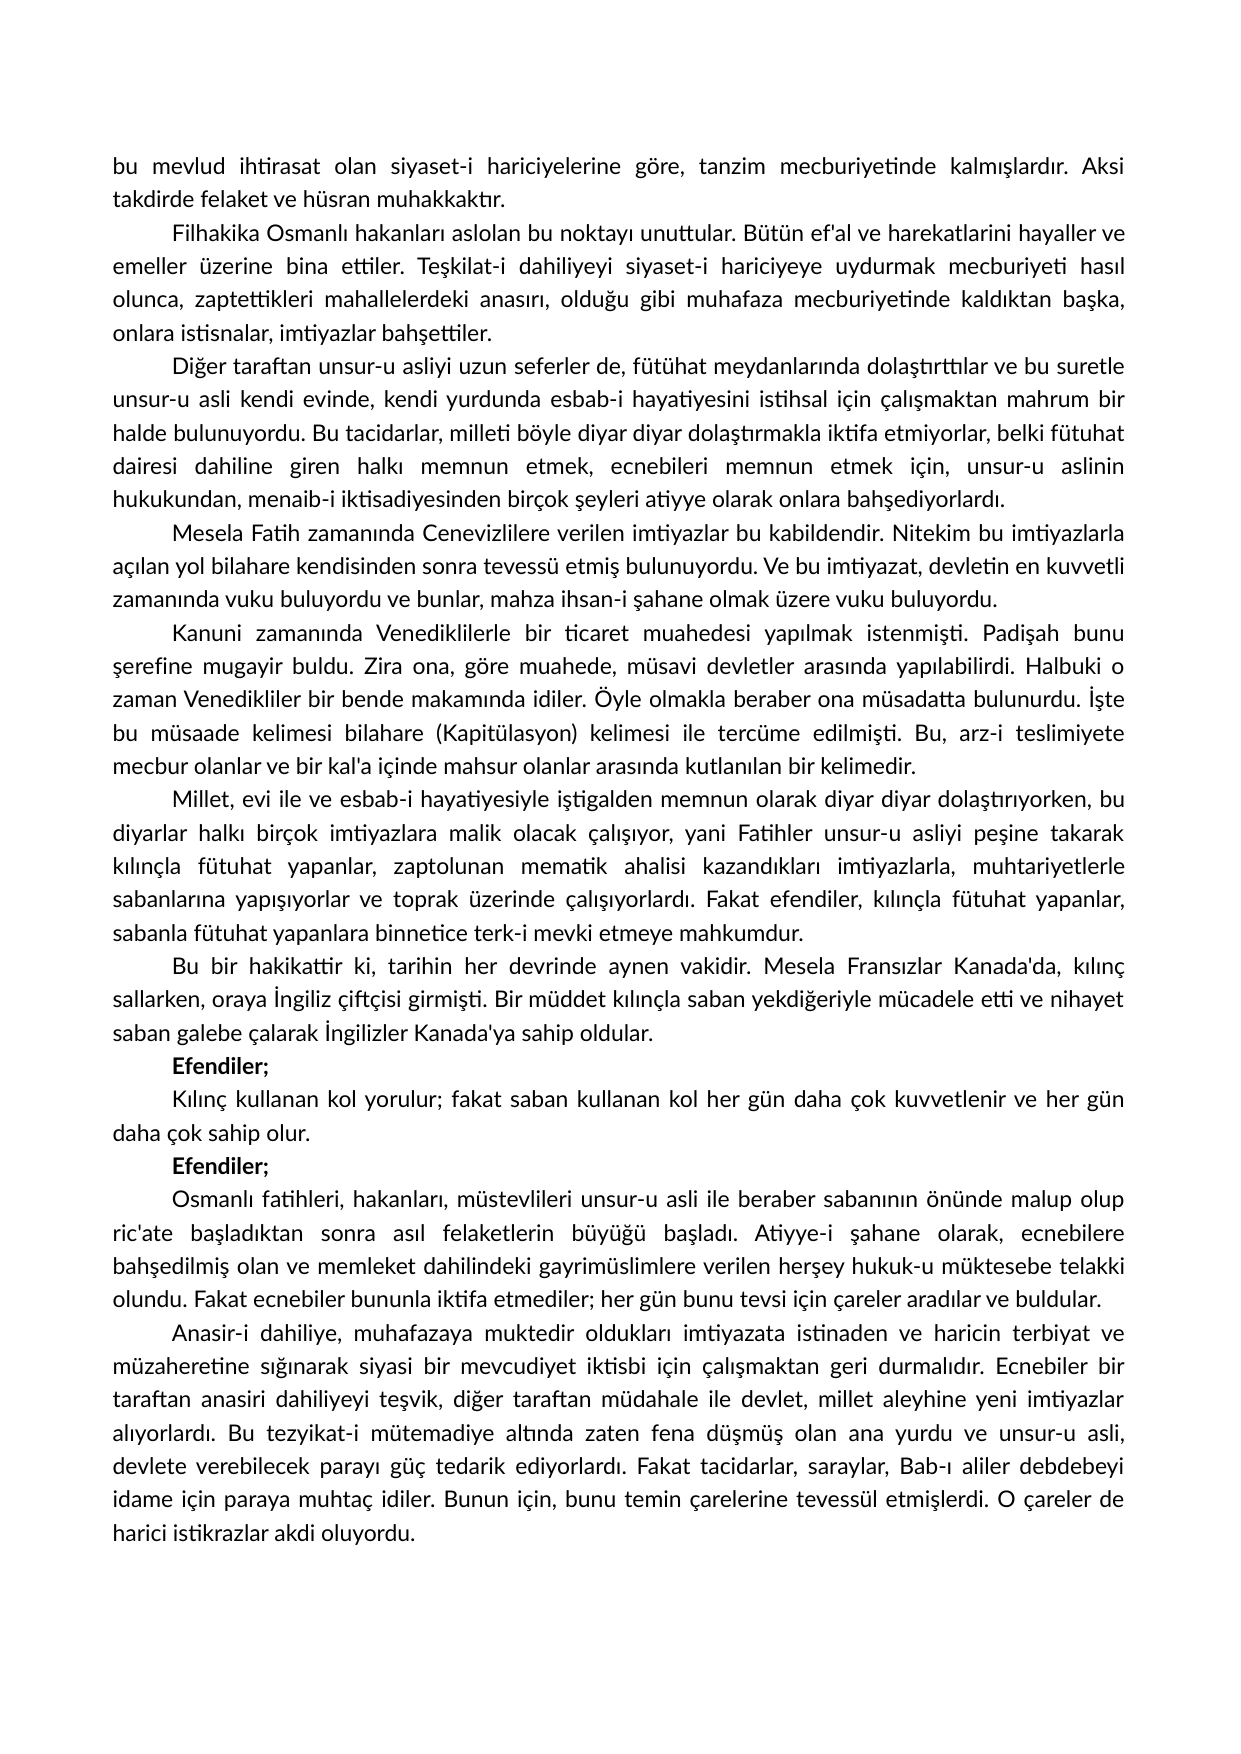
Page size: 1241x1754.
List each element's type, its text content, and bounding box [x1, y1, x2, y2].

text Efendiler; [112, 1048, 1126, 1081]
text Bu bir hakikattir ki, tarihin her devrinde aynen vakidir. Mesela Fransızlar Kanada'da, kılınç sallarken, oraya İngiliz çiftçisi girmişti. Bir müddet kılınçla saban yekdiğeriyle mücadele etti ve nihayet saban galebe çalarak İngilizler Kanada'ya sahip oldular. [112, 948, 1126, 1048]
text Efendiler; [112, 1148, 1126, 1181]
text Anasir-i dahiliye, muhafazaya muktedir oldukları imtiyazata istinaden ve haricin terbiyat ve müzaheretine sığınarak siyasi bir mevcudiyet iktisbi için çalışmaktan geri durmalıdır. Ecnebiler bir taraftan anasiri dahiliyeyi teşvik, diğer taraftan müdahale ile devlet, millet aleyhine yeni imtiyazlar alıyorlardı. Bu tezyikat-i mütemadiye altında zaten fena düşmüş olan ana yurdu ve unsur-u asli, devlete verebilecek parayı güç tedarik ediyorlardı. Fakat tacidarlar, saraylar, Bab-ı aliler debdebeyi idame için paraya muhtaç idiler. Bunun için, bunu temin çarelerine tevessül etmişlerdi. O çareler de harici istikrazlar akdi oluyordu. [112, 1314, 1126, 1548]
text Diğer taraftan unsur-u asliyi uzun seferler de, fütühat meydanlarında dolaştırttılar ve bu suretle unsur-u asli kendi evinde, kendi yurdunda esbab-i hayatiyesini istihsal için çalışmaktan mahrum bir halde bulunuyordu. Bu tacidarlar, milleti böyle diyar diyar dolaştırmakla iktifa etmiyorlar, belki fütuhat dairesi dahiline giren halkı memnun etmek, ecnebileri memnun etmek için, unsur-u aslinin hukukundan, menaib-i iktisadiyesinden birçok şeyleri atiyye olarak onlara bahşediyorlardı. [112, 348, 1126, 514]
text Kılınç kullanan kol yorulur; fakat saban kullanan kol her gün daha çok kuvvetlenir ve her gün daha çok sahip olur. [112, 1081, 1126, 1148]
text Osmanlı fatihleri, hakanları, müstevlileri unsur-u asli ile beraber sabanının önünde malup olup ric'ate başladıktan sonra asıl felaketlerin büyüğü başladı. Atiyye-i şahane olarak, ecnebilere bahşedilmiş olan ve memleket dahilindeki gayrimüslimlere verilen herşey hukuk-u müktesebe telakki olundu. Fakat ecnebiler bununla iktifa etmediler; her gün bunu tevsi için çareler aradılar ve buldular. [112, 1181, 1126, 1314]
text Millet, evi ile ve esbab-i hayatiyesiyle iştigalden memnun olarak diyar diyar dolaştırıyorken, bu diyarlar halkı birçok imtiyazlara malik olacak çalışıyor, yani Fatihler unsur-u asliyi peşine takarak kılınçla fütuhat yapanlar, zaptolunan mematik ahalisi kazandıkları imtiyazlarla, muhtariyetlerle sabanlarına yapışıyorlar ve toprak üzerinde çalışıyorlardı. Fakat efendiler, kılınçla fütuhat yapanlar, sabanla fütuhat yapanlara binnetice terk-i mevki etmeye mahkumdur. [112, 781, 1126, 948]
text Filhakika Osmanlı hakanları aslolan bu noktayı unuttular. Bütün ef'al ve harekatlarini hayaller ve emeller üzerine bina ettiler. Teşkilat-i dahiliyeyi siyaset-i hariciyeye uydurmak mecburiyeti hasıl olunca, zaptettikleri mahallelerdeki anasırı, olduğu gibi muhafaza mecburiyetinde kaldıktan başka, onlara istisnalar, imtiyazlar bahşettiler. [112, 214, 1126, 348]
text bu mevlud ihtirasat olan siyaset-i hariciyelerine göre, tanzim mecburiyetinde kalmışlardır. Aksi takdirde felaket ve hüsran muhakkaktır. [112, 148, 1126, 214]
text Mesela Fatih zamanında Cenevizlilere verilen imtiyazlar bu kabildendir. Nitekim bu imtiyazlarla açılan yol bilahare kendisinden sonra tevessü etmiş bulunuyordu. Ve bu imtiyazat, devletin en kuvvetli zamanında vuku buluyordu ve bunlar, mahza ihsan-i şahane olmak üzere vuku buluyordu. [112, 514, 1126, 614]
text Kanuni zamanında Venediklilerle bir ticaret muahedesi yapılmak istenmişti. Padişah bunu şerefine mugayir buldu. Zira ona, göre muahede, müsavi devletler arasında yapılabilirdi. Halbuki o zaman Venedikliler bir bende makamında idiler. Öyle olmakla beraber ona müsadatta bulunurdu. İşte bu müsaade kelimesi bilahare (Kapitülasyon) kelimesi ile tercüme edilmişti. Bu, arz-i teslimiyete mecbur olanlar ve bir kal'a içinde mahsur olanlar arasında kutlanılan bir kelimedir. [112, 614, 1126, 781]
